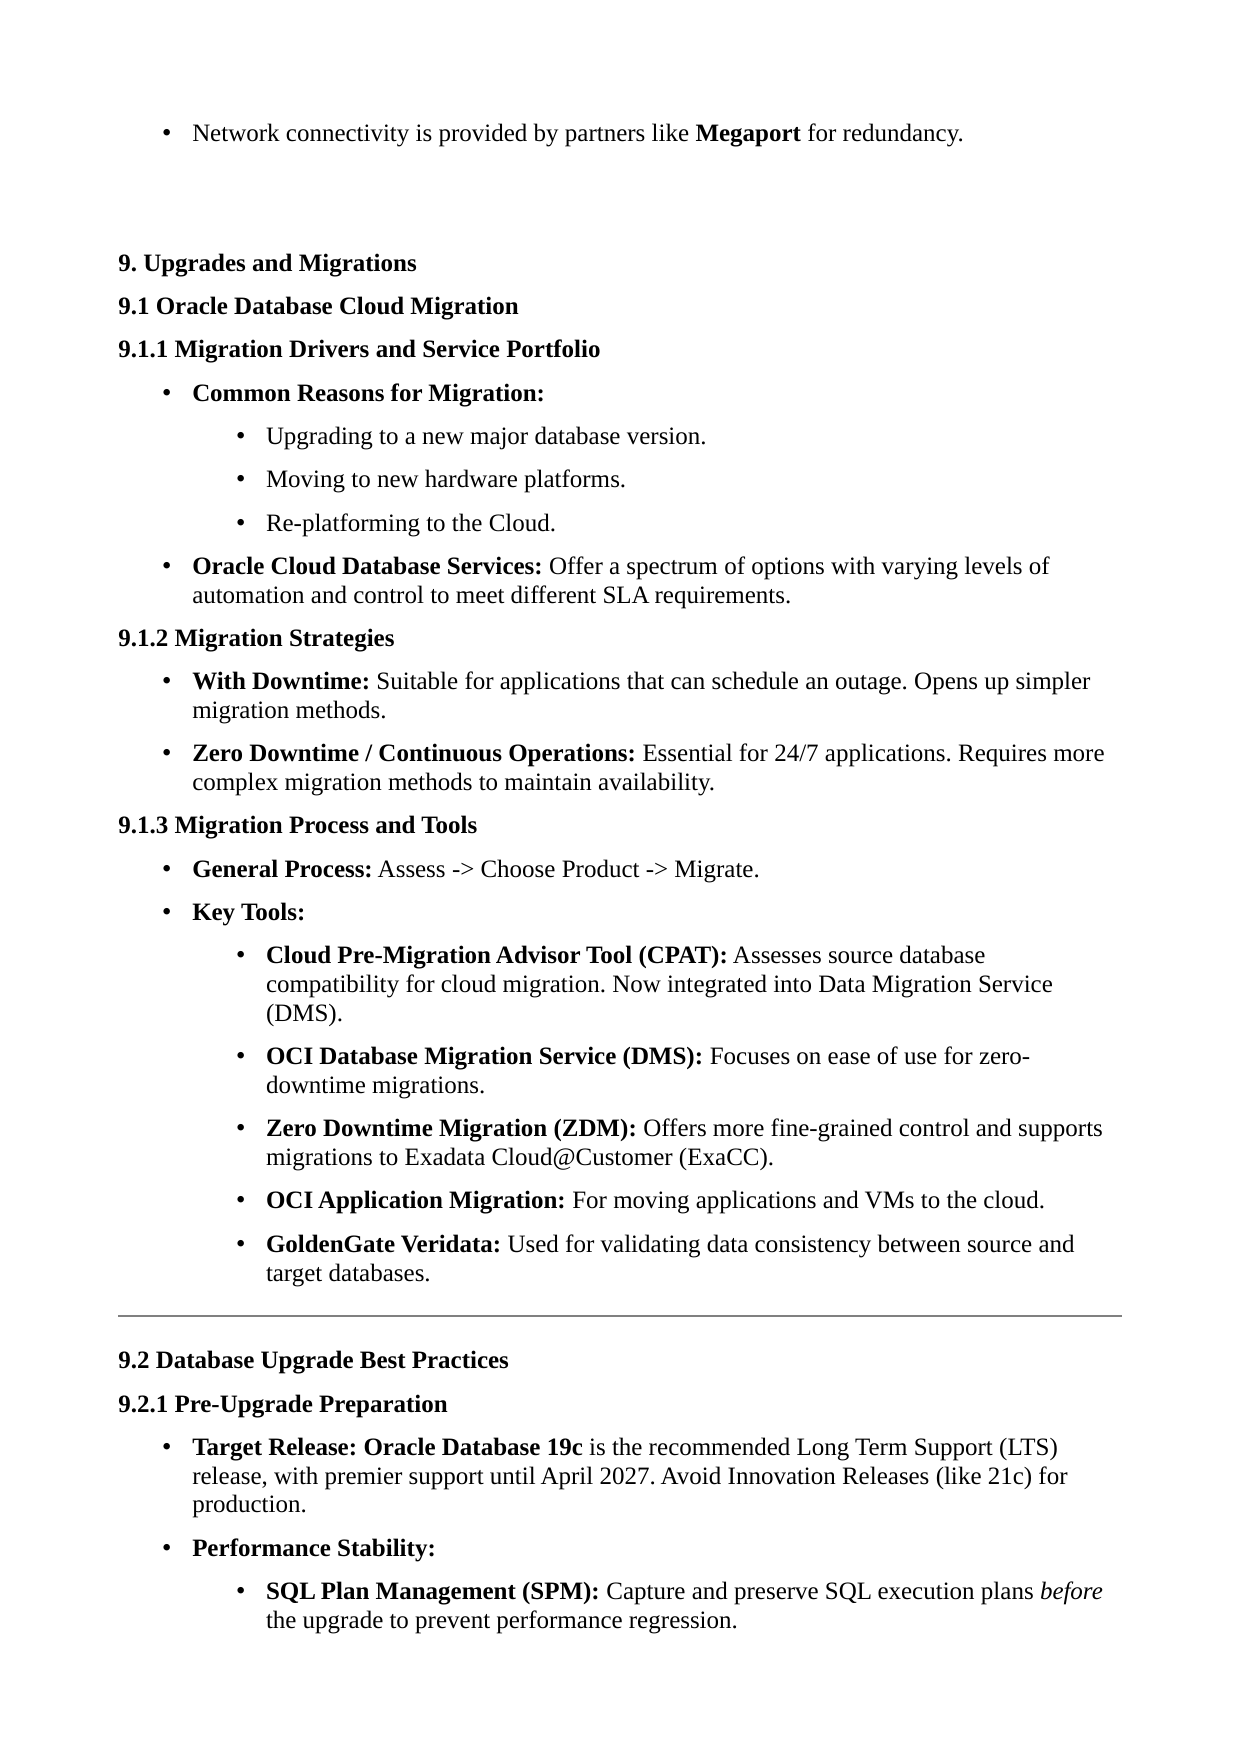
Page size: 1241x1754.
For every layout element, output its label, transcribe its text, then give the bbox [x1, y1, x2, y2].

list GoldenGate Veridata: Used for validating data consistency between source and target databases. [236, 1229, 1122, 1286]
text 9.2.1 Pre-Upgrade Preparation [118, 1389, 1122, 1417]
list Oracle Cloud Database Services: Offer a spectrum of options with varying levels of automation and control to meet different SLA requirements. [162, 551, 1122, 608]
text 9.1.1 Migration Drivers and Service Portfolio [118, 334, 1122, 363]
list OCI Database Migration Service (DMS): Focuses on ease of use for zero-downtime migrations. [236, 1041, 1122, 1099]
list Network connectivity is provided by partners like Megaport for redundancy. [162, 118, 1122, 147]
text 9.2 Database Upgrade Best Practices [118, 1345, 1122, 1374]
list OCI Application Migration: For moving applications and VMs to the cloud. [236, 1186, 1122, 1214]
list Upgrading to a new major database version. [236, 421, 1122, 450]
list General Process: Assess -> Choose Product -> Migrate. [162, 854, 1122, 883]
text 9.1.3 Migration Process and Tools [118, 811, 1122, 839]
list Zero Downtime Migration (ZDM): Offers more fine-grained control and supports migrations to Exadata Cloud@Customer (ExaCC). [236, 1113, 1122, 1171]
list Performance Stability: [162, 1533, 1122, 1562]
list Zero Downtime / Continuous Operations: Essential for 24/7 applications. Requires more complex migration methods to maintain availability. [162, 738, 1122, 796]
list With Downtime: Suitable for applications that can schedule an outage. Opens up simpler migration methods. [162, 666, 1122, 724]
list Re-platforming to the Cloud. [236, 508, 1122, 536]
list SQL Plan Management (SPM): Capture and preserve SQL execution plans before the upgrade to prevent performance regression. [236, 1576, 1122, 1634]
text 9.1.2 Migration Strategies [118, 623, 1122, 652]
list Cloud Pre-Migration Advisor Tool (CPAT): Assesses source database compatibility for cloud migration. Now integrated into Data Migration Service (DMS). [236, 941, 1122, 1027]
list Moving to new hardware platforms. [236, 464, 1122, 493]
text 9.1 Oracle Database Cloud Migration [118, 291, 1122, 320]
list Target Release: Oracle Database 19c is the recommended Long Term Support (LTS) release, with premier support until April 2027. Avoid Innovation Releases (like 21c) for production. [162, 1432, 1122, 1518]
list Key Tools: [162, 897, 1122, 926]
list Common Reasons for Migration: [162, 378, 1122, 406]
text 9. Upgrades and Migrations [118, 248, 1122, 276]
